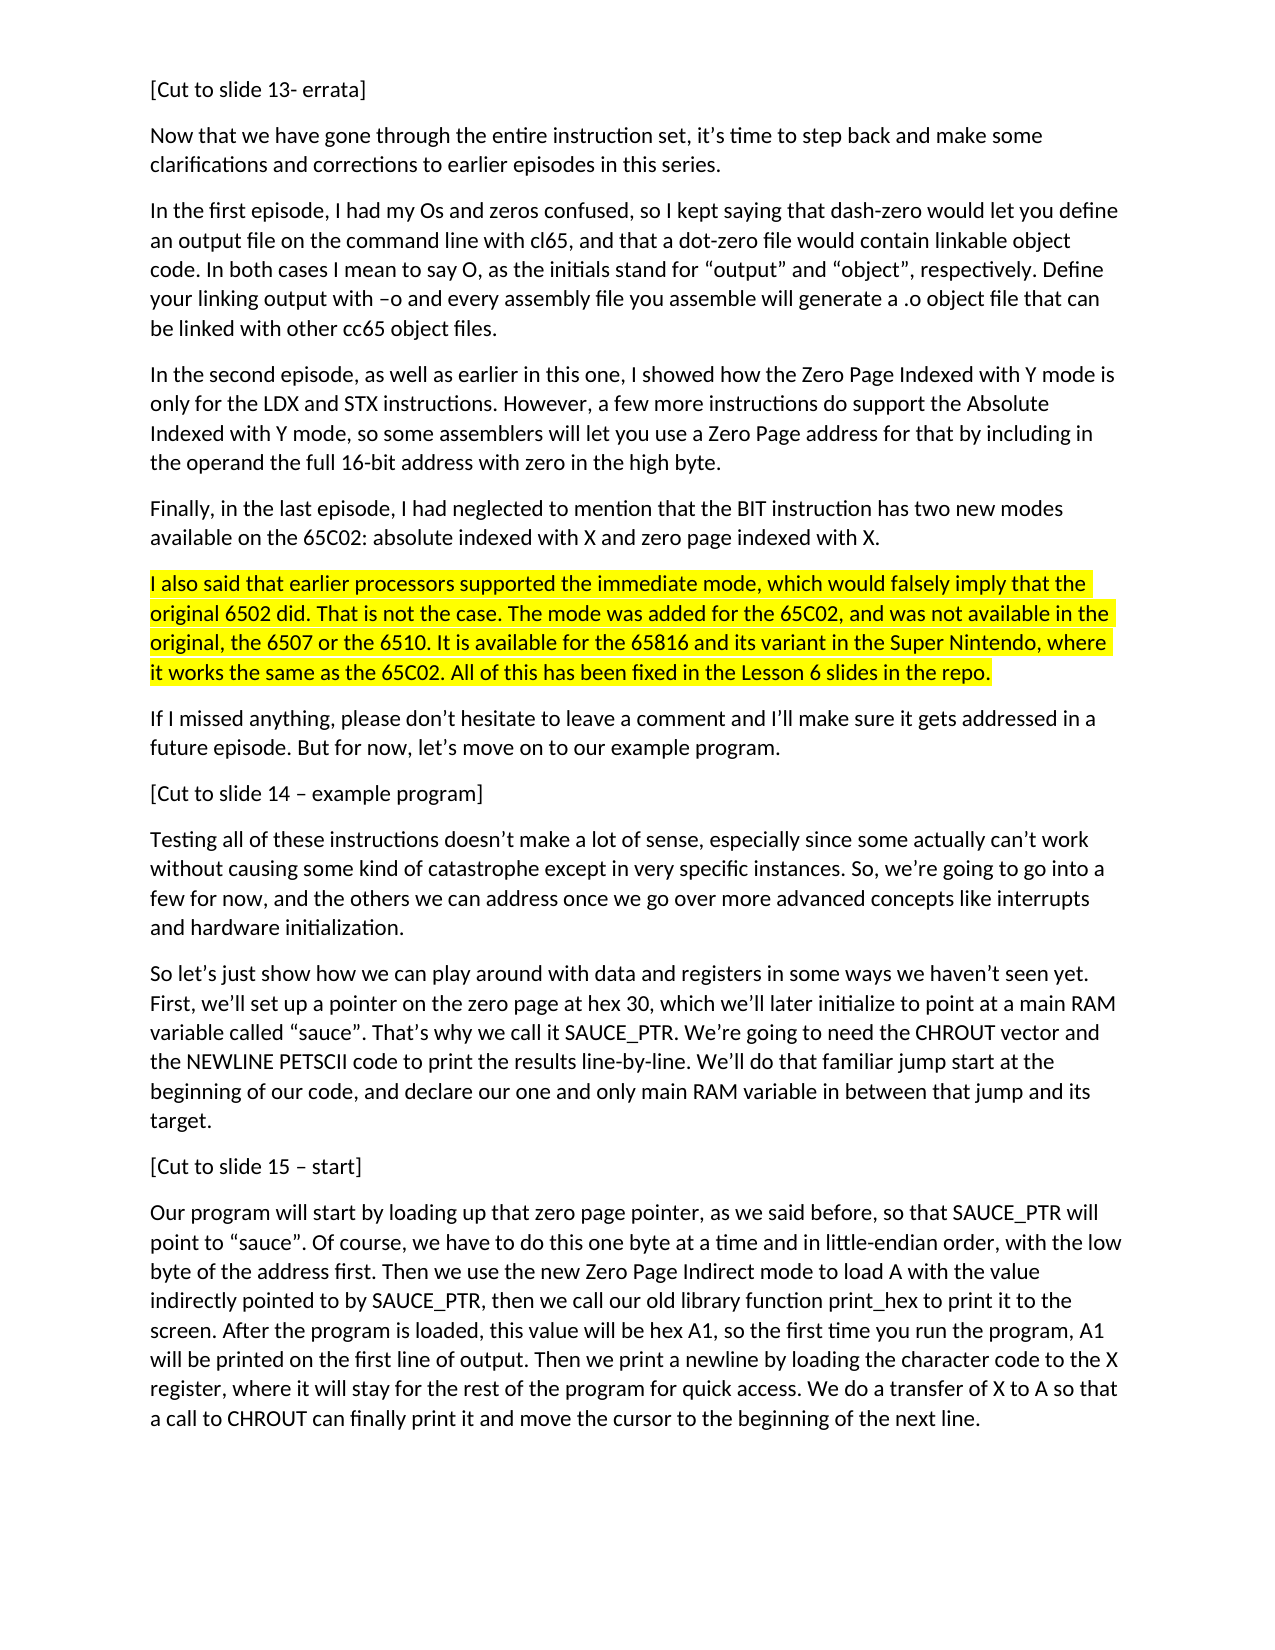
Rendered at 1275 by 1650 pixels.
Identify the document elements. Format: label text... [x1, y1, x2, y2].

text Our program will start by loading up that zero page pointer, as we said before, so that SAUCE_PTR will point to “sauce”. Of course, we have to do this one byte at a time and in little-endian order, with the low byte of the address first. Then we use the new Zero Page Indirect mode to load A with the value indirectly pointed to by SAUCE_PTR, then we call our old library function print_hex to print it to the screen. After the program is loaded, this value will be hex A1, so the first time you run the program, A1 will be printed on the first line of output. Then we print a newline by loading the character code to the X register, where it will stay for the rest of the program for quick access. We do a transfer of X to A so that a call to CHROUT can finally print it and move the cursor to the beginning of the next line. [150, 1198, 1125, 1432]
text Testing all of these instructions doesn’t make a lot of sense, especially since some actually can’t work without causing some kind of catastrophe except in very specific instances. So, we’re going to go into a few for now, and the others we can address once we go over more advanced concepts like interrupts and hardware initialization. [150, 825, 1125, 941]
text In the first episode, I had my Os and zeros confused, so I kept saying that dash-zero would let you define an output file on the command line with cl65, and that a dot-zero file would contain linkable object code. In both cases I mean to say O, as the initials stand for “output” and “object”, respectively. Define your linking output with –o and every assembly file you assemble will generate a .o object file that can be linked with other cc65 object files. [150, 196, 1125, 342]
text [Cut to slide 15 – start] [150, 1152, 1125, 1180]
text If I missed anything, please don’t hesitate to leave a comment and I’ll make sure it gets addressed in a future episode. But for now, let’s move on to our example program. [150, 704, 1125, 761]
text [Cut to slide 14 – example program] [150, 779, 1125, 807]
text I also said that earlier processors supported the immediate mode, which would falsely imply that the original 6502 did. That is not the case. The mode was added for the 65C02, and was not available in the original, the 6507 or the 6510. It is available for the 65816 and its variant in the Super Nintendo, where it works the same as the 65C02. All of this has been fixed in the Lesson 6 slides in the repo. [150, 569, 1125, 686]
text In the second episode, as well as earlier in this one, I showed how the Zero Page Indexed with Y mode is only for the LDX and STX instructions. However, a few more instructions do support the Absolute Indexed with Y mode, so some assemblers will let you use a Zero Page address for that by including in the operand the full 16-bit address with zero in the high byte. [150, 360, 1125, 476]
text Finally, in the last episode, I had neglected to mention that the BIT instruction has two new modes available on the 65C02: absolute indexed with X and zero page indexed with X. [150, 494, 1125, 552]
text Now that we have gone through the entire instruction set, it’s time to step back and make some clarifications and corrections to earlier episodes in this series. [150, 121, 1125, 178]
text [Cut to slide 13- errata] [150, 75, 1125, 103]
text So let’s just show how we can play around with data and registers in some ways we haven’t seen yet. First, we’ll set up a pointer on the zero page at hex 30, which we’ll later initialize to point at a main RAM variable called “sauce”. That’s why we call it SAUCE_PTR. We’re going to need the CHROUT vector and the NEWLINE PETSCII code to print the results line-by-line. We’ll do that familiar jump start at the beginning of our code, and declare our one and only main RAM variable in between that jump and its target. [150, 959, 1125, 1134]
